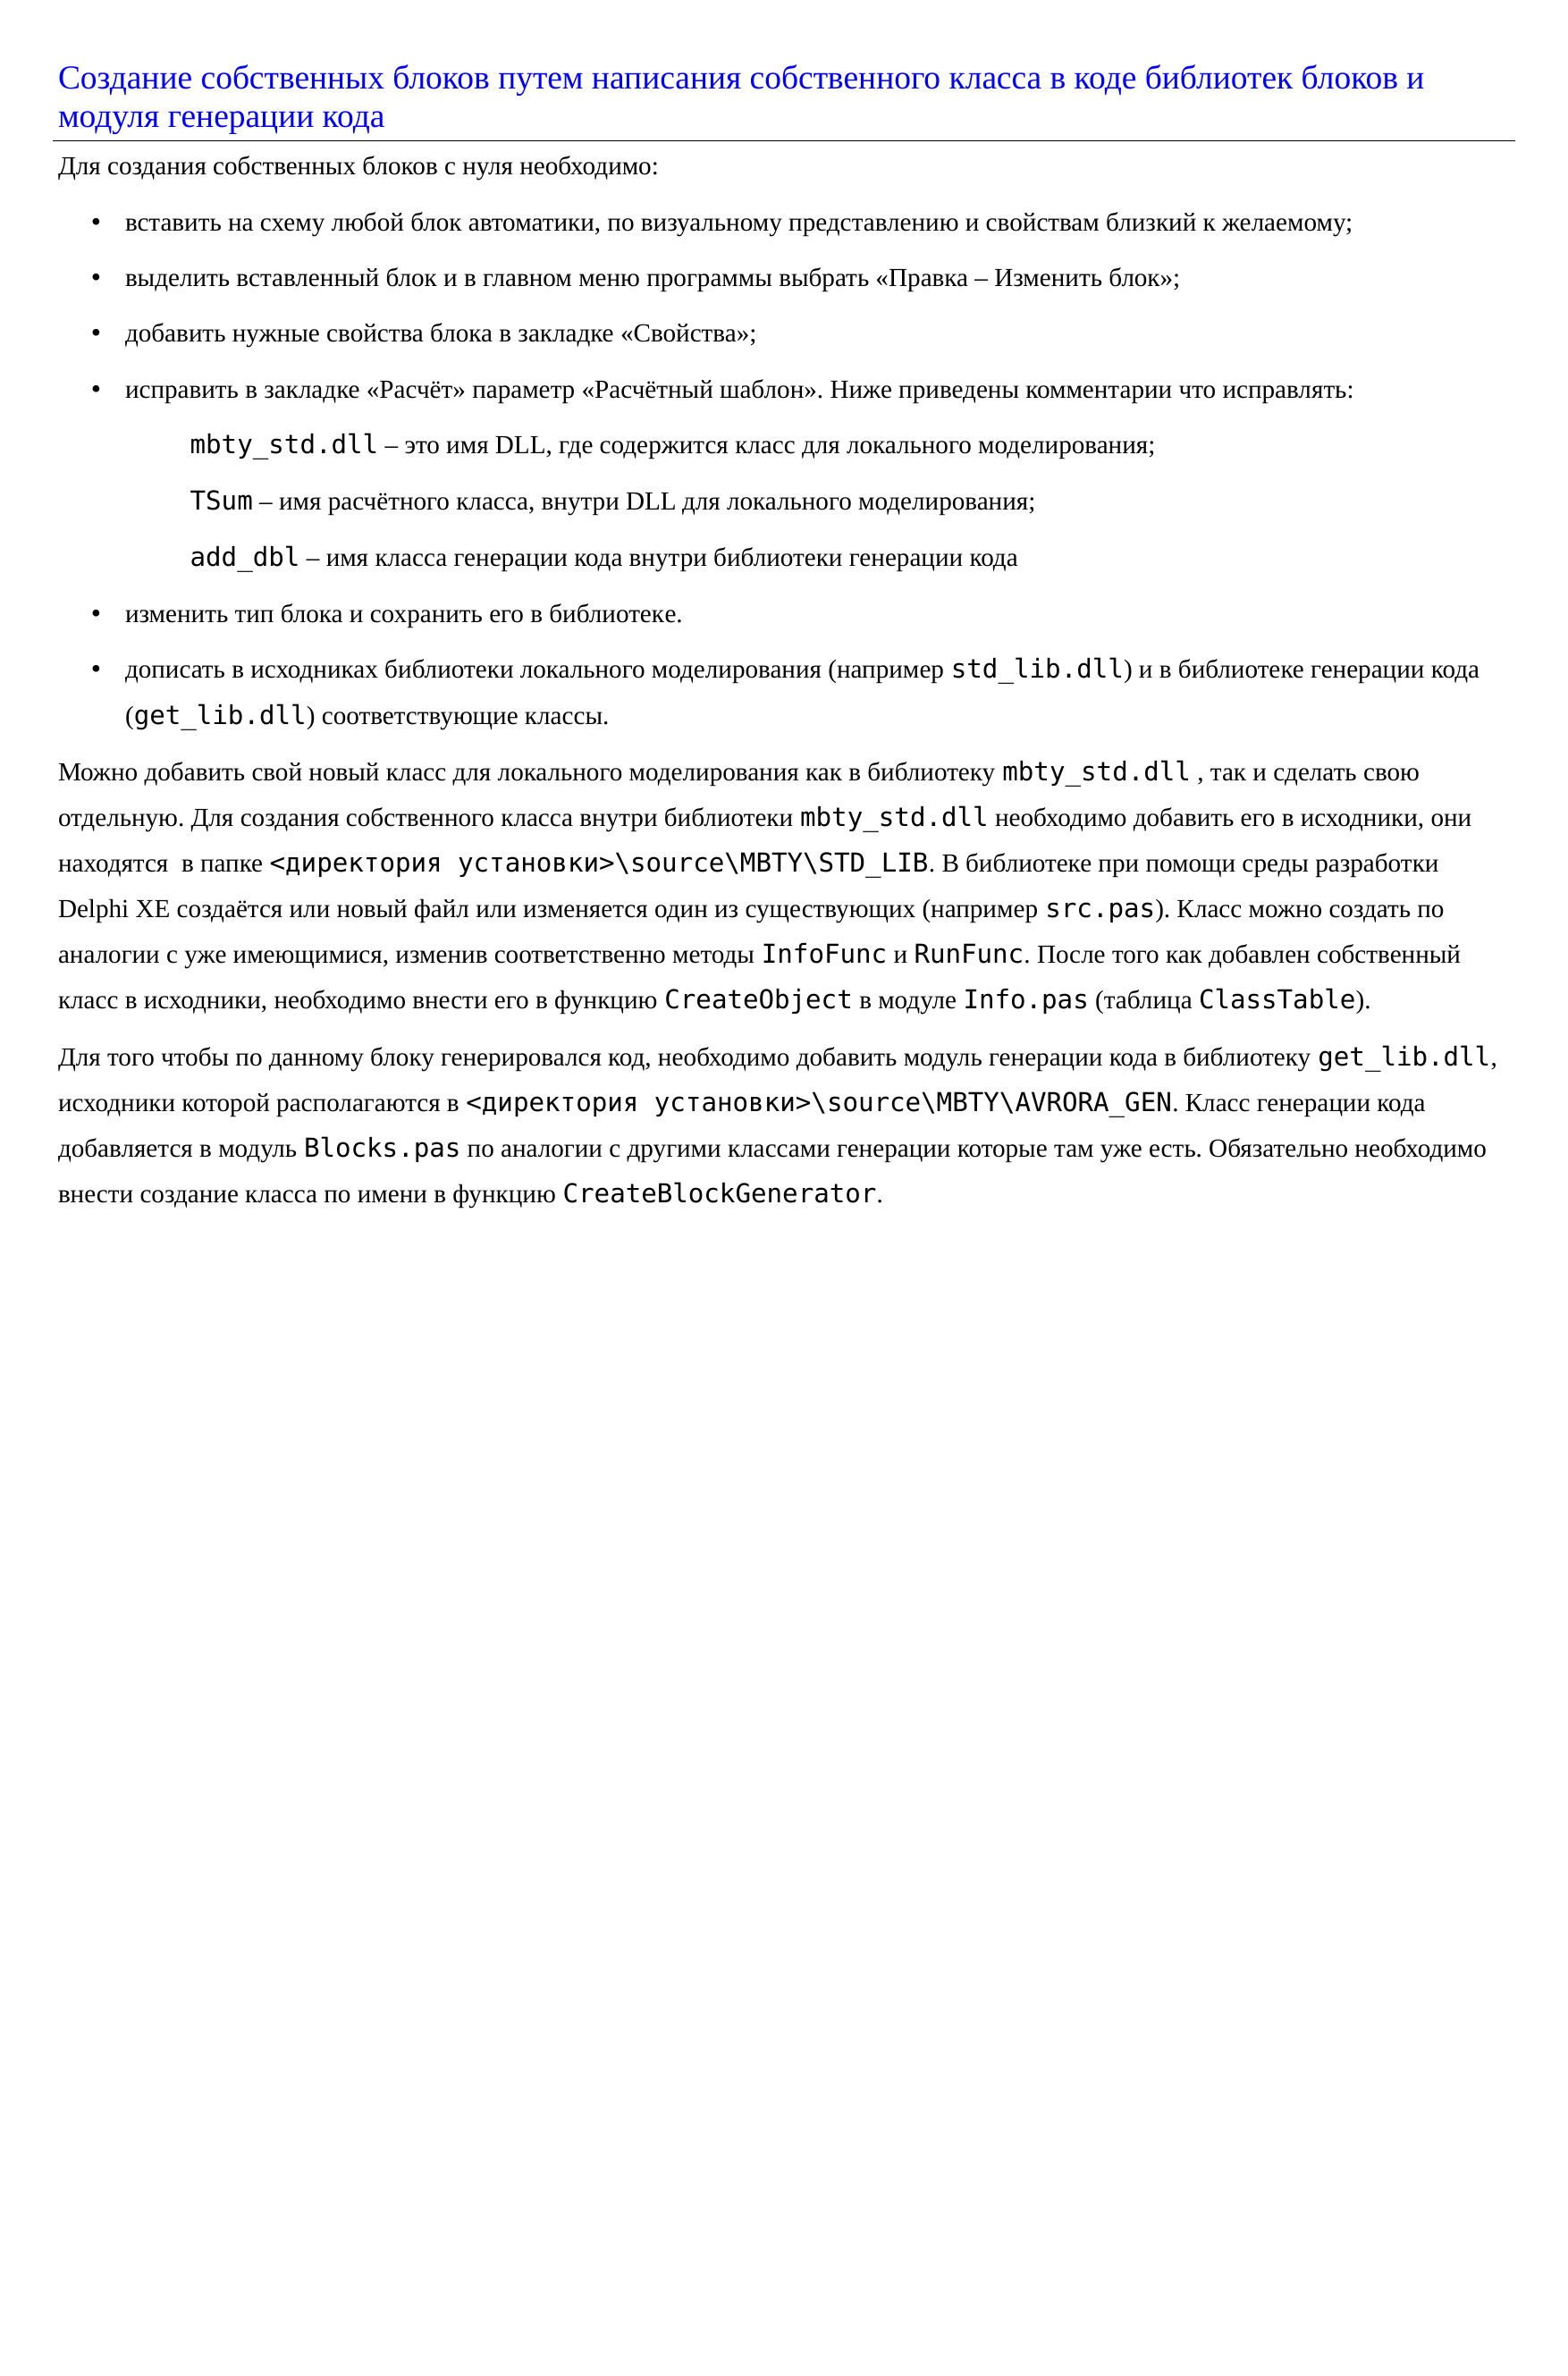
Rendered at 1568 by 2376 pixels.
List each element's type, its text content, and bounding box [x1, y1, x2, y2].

table_header Создание собственных блоков путем написания собственного класса в коде библиотек блоков и модуля генерации кода [53, 53, 1515, 140]
table_cell Для создания собственных блоков с нуля необходимо: вставить на схему любой блок автоматики, по визуальному представлению и свойствам близкий к желаемому; выделить вставленный блок и в главном меню программы выбрать «Правка – Изменить блок»; добавить нужные свойства блока в закладке «Свойства»; исправить в закладке «Расчёт» параметр «Расчётный шаблон». Ниже приведены комментарии что исправлять: mbty_std.dll – это имя DLL, где содержится класс для локального моделирования; TSum – имя расчётного класса, внутри DLL для локального моделирования; add_dbl – имя класса генерации кода внутри библиотеки генерации кода изменить тип блока и сохранить его в библиотеке. дописать в исходниках библиотеки локального моделирования (например std_lib.dll) и в библиотеке генерации кода (get_lib.dll) соответствующие классы. Можно добавить свой новый класс для локального моделирования как в библиотеку mbty_std.dll , так и сделать свою отдельную. Для создания собственного класса внутри библиотеки mbty_std.dll необходимо добавить его в исходники, они находятся в папке <директория установки>\source\MBTY\STD_LIB. В библиотеке при помощи среды разработки Delphi XE создаётся или новый файл или изменяется один из существующих (например src.pas). Класс можно создать по аналогии с уже имеющимися, изменив соответственно методы InfoFunc и RunFunc. После того как добавлен собственный класс в исходники, необходимо внести его в функцию CreateObject в модуле Info.pas (таблица ClassTable). Для того чтобы по данному блоку генерировался код, необходимо добавить модуль генерации кода в библиотеку get_lib.dll, исходники которой располагаются в <директория установки>\source\MBTY\AVRORA_GEN. Класс генерации кода добавляется в модуль Blocks.pas по аналогии с другими классами генерации которые там уже есть. Обязательно необходимо внести создание класса по имени в функцию CreateBlockGenerator. [53, 141, 1515, 1219]
